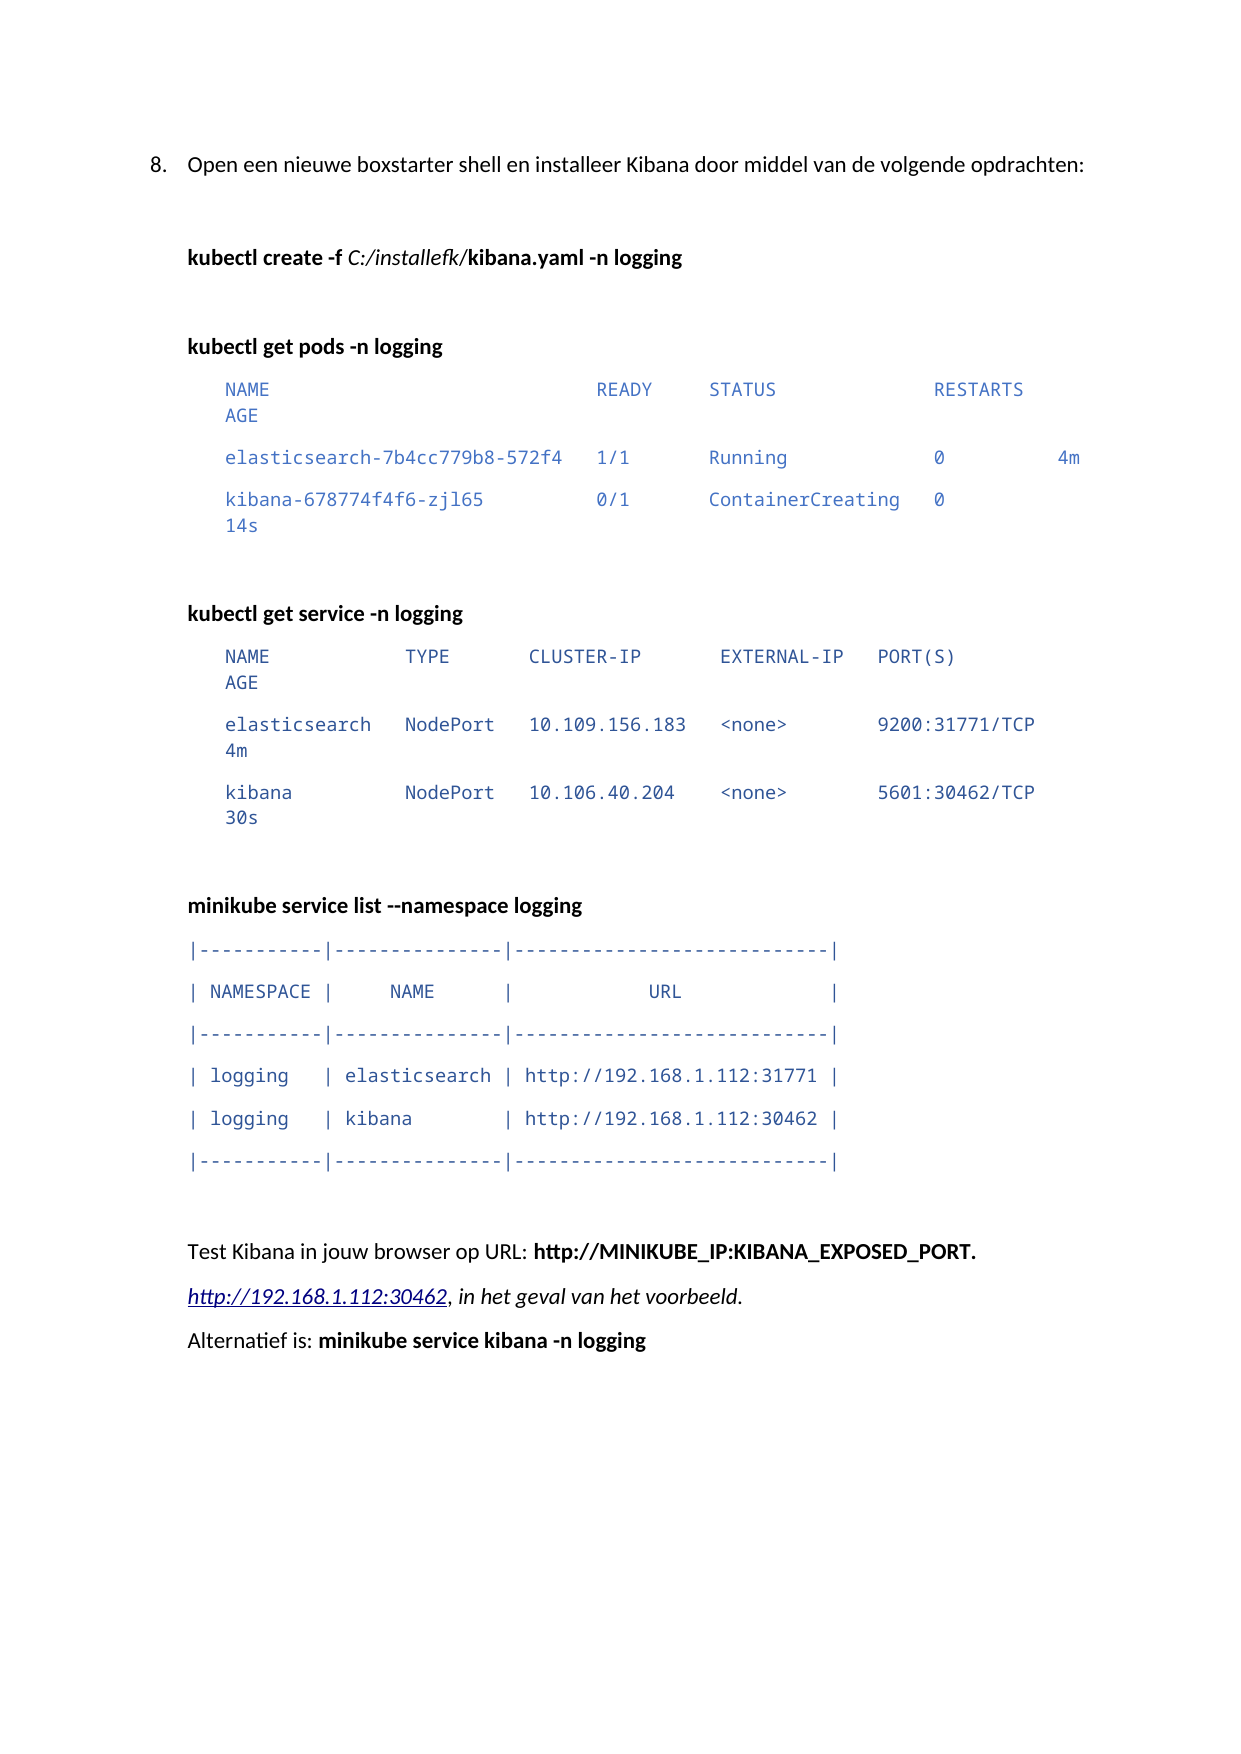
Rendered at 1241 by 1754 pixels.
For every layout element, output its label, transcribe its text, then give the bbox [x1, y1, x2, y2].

text elasticsearch NodePort 10.109.156.183 <none> 9200:31771/TCP 4m [225, 711, 1090, 762]
text kibana NodePort 10.106.40.204 <none> 5601:30462/TCP 30s [225, 779, 1090, 830]
text NAME TYPE CLUSTER-IP EXTERNAL-IP PORT(S) AGE [225, 644, 1090, 695]
text kubectl create -f C:/installefk/kibana.yaml -n logging [187, 243, 1090, 271]
text | logging | elasticsearch | http://192.168.1.112:31771 | [187, 1063, 1090, 1088]
text kubectl get pods -n logging [187, 332, 1090, 360]
text | NAMESPACE | NAME | URL | [187, 978, 1090, 1004]
text http://192.168.1.112:30462, in het geval van het voorbeeld. [187, 1282, 1090, 1310]
text Alternatief is: minikube service kibana -n logging [187, 1327, 1090, 1354]
text | logging | kibana | http://192.168.1.112:30462 | [187, 1105, 1090, 1130]
text minikube service list --namespace logging [187, 891, 1090, 919]
text elasticsearch-7b4cc779b8-572f4 1/1 Running 0 4m [225, 444, 1090, 470]
text |-----------|---------------|----------------------------| [187, 1021, 1090, 1046]
text kibana-678774f4f6-zjl65 0/1 ContainerCreating 0 14s [225, 487, 1090, 538]
text NAME READY STATUS RESTARTS AGE [225, 377, 1090, 428]
text |-----------|---------------|----------------------------| [187, 936, 1090, 962]
text Test Kibana in jouw browser op URL: http://MINIKUBE_IP:KIBANA_EXPOSED_PORT. [187, 1237, 1090, 1265]
list Open een nieuwe boxstarter shell en installeer Kibana door middel van de volgende opdrachten: [150, 150, 1090, 178]
text kubectl get service -n logging [187, 599, 1090, 627]
text |-----------|---------------|----------------------------| [187, 1147, 1090, 1173]
